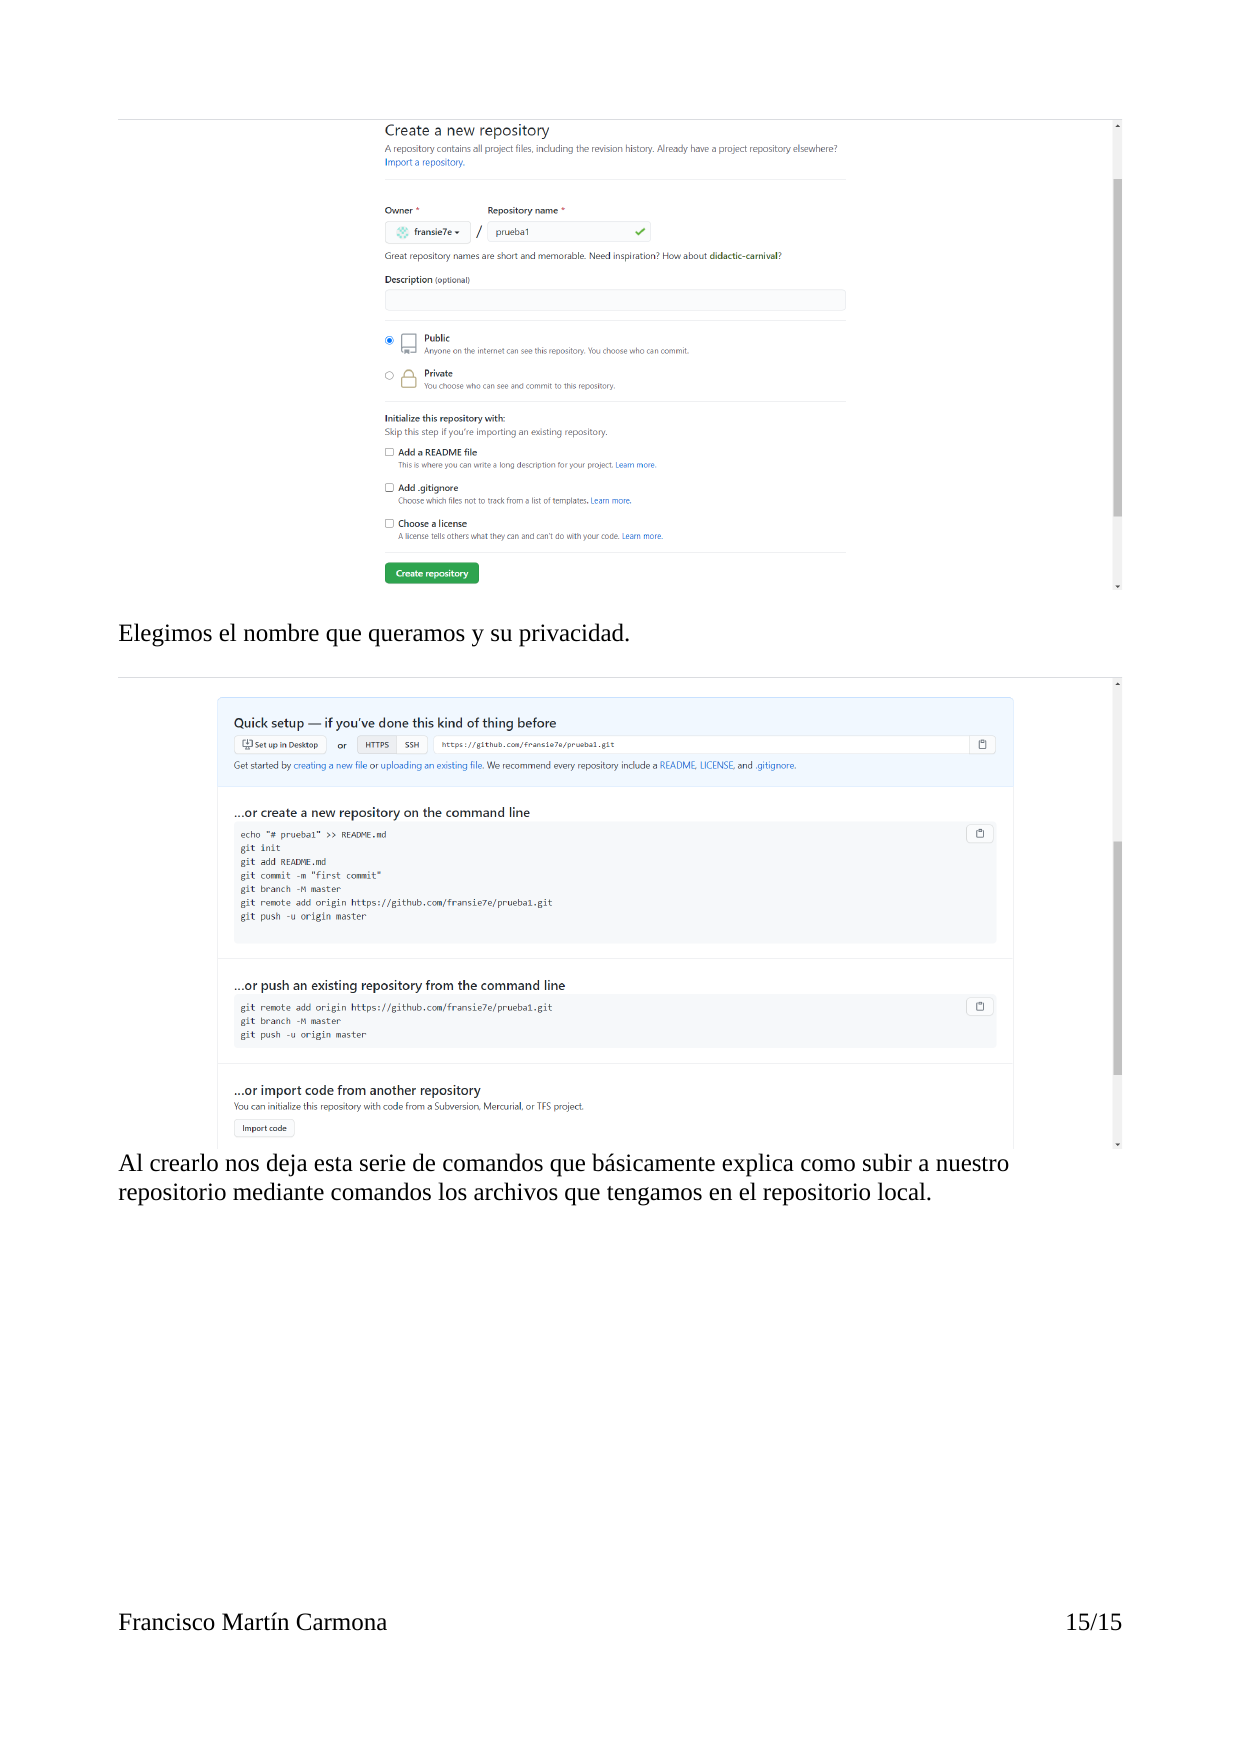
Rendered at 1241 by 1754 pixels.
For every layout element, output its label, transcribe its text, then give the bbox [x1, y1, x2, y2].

text Elegimos el nombre que queramos y su privacidad. [118, 618, 1122, 647]
picture [118, 118, 1123, 590]
picture [118, 675, 1123, 1149]
text Al crearlo nos deja esta serie de comandos que básicamente explica como subir a nuestro repositorio mediante comandos los archivos que tengamos en el repositorio local. [118, 1149, 1122, 1206]
